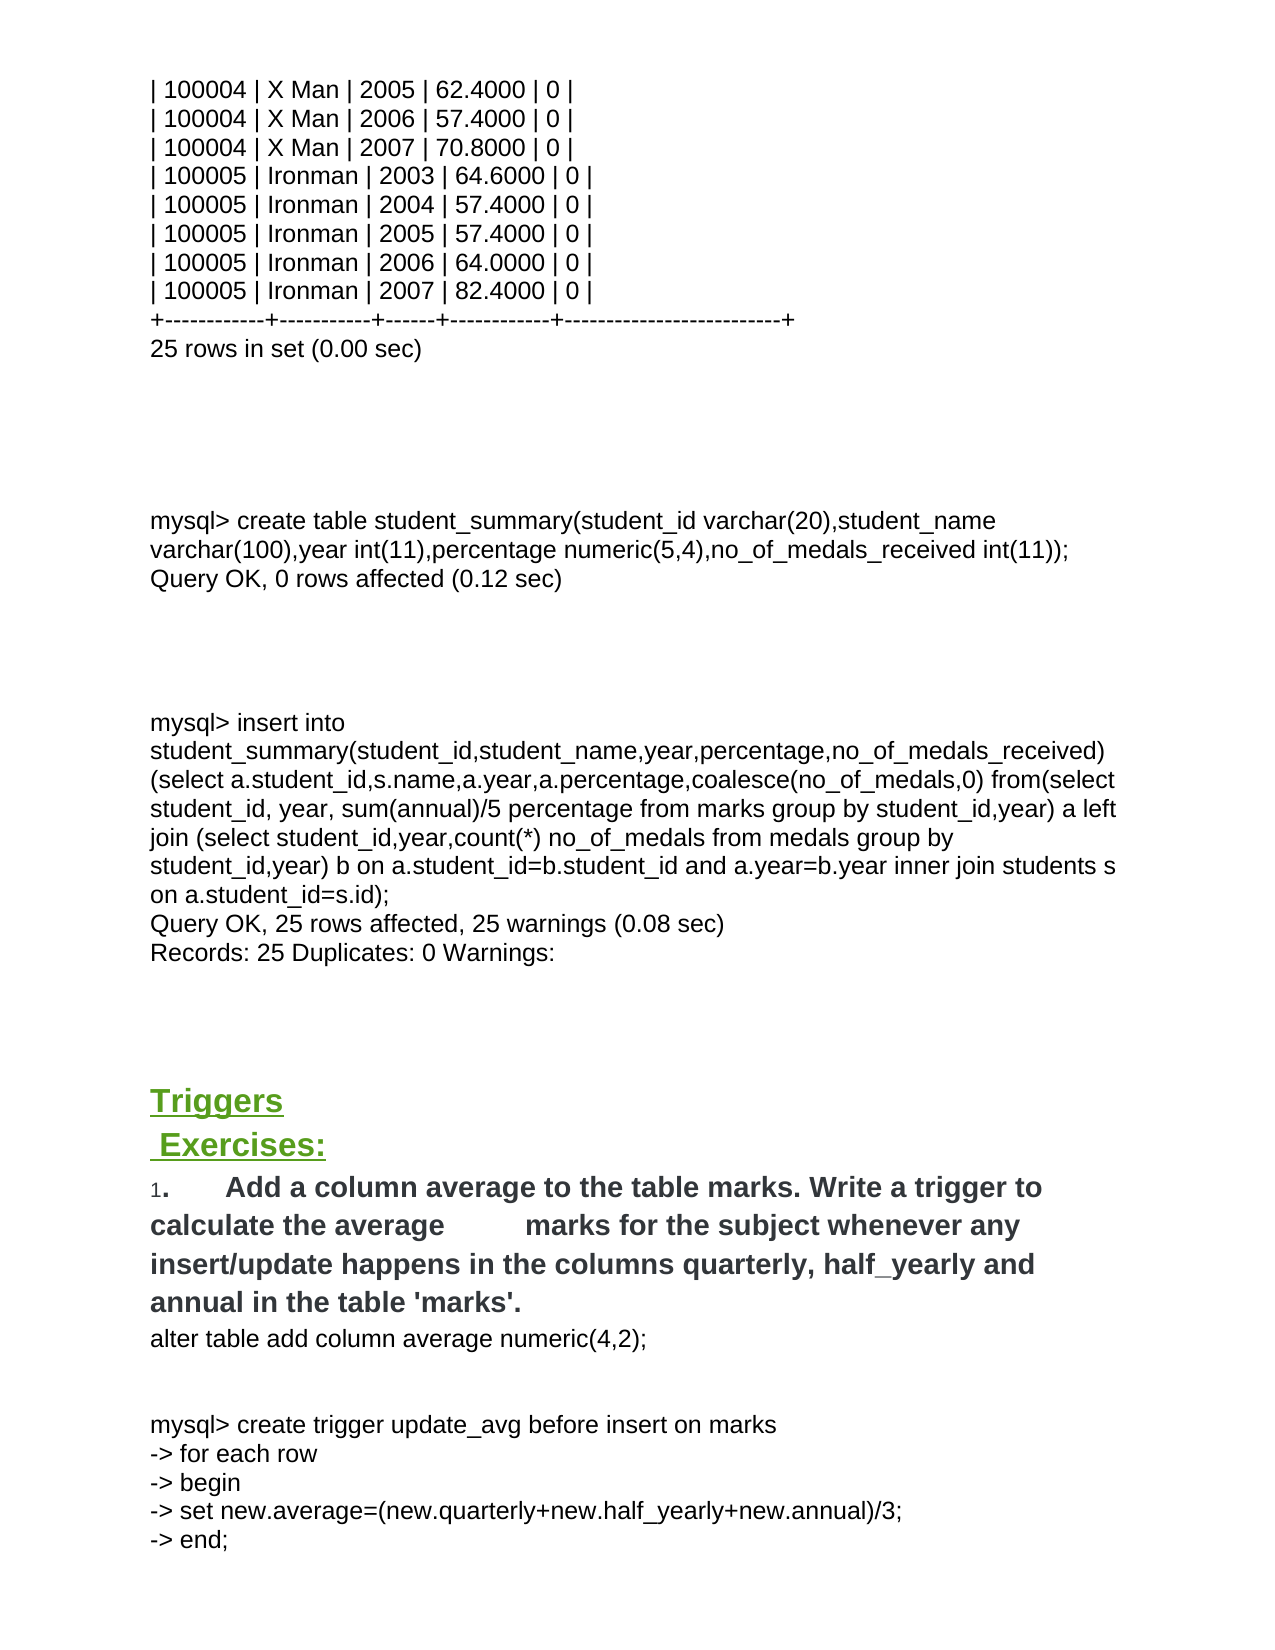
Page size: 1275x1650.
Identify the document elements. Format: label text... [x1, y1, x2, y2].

text | 100005 | Ironman | 2004 | 57.4000 | 0 | [150, 190, 1125, 219]
text mysql> insert into student_summary(student_id,student_name,year,percentage,no_of_medals_received) (select a.student_id,s.name,a.year,a.percentage,coalesce(no_of_medals,0) from(select student_id, year, sum(annual)/5 percentage from marks group by student_id,year) a left join (select student_id,year,count(*) no_of_medals from medals group by student_id,year) b on a.student_id=b.student_id and a.year=b.year inner join students s on a.student_id=s.id); [150, 707, 1125, 909]
text | 100004 | X Man | 2007 | 70.8000 | 0 | [150, 132, 1125, 161]
text | 100005 | Ironman | 2007 | 82.4000 | 0 | [150, 276, 1125, 305]
text | 100005 | Ironman | 2003 | 64.6000 | 0 | [150, 161, 1125, 190]
text Query OK, 25 rows affected, 25 warnings (0.08 sec) [150, 909, 1125, 937]
text -> begin [150, 1467, 1125, 1496]
text | 100005 | Ironman | 2006 | 64.0000 | 0 | [150, 247, 1125, 276]
text Query OK, 0 rows affected (0.12 sec) [150, 564, 1125, 592]
text mysql> create trigger update_avg before insert on marks [150, 1410, 1125, 1439]
text alter table add column average numeric(4,2); [150, 1324, 1125, 1352]
text -> end; [150, 1525, 1125, 1554]
text | 100004 | X Man | 2006 | 57.4000 | 0 | [150, 104, 1125, 132]
text | 100005 | Ironman | 2005 | 57.4000 | 0 | [150, 219, 1125, 247]
text Triggers [150, 1081, 1125, 1120]
text 25 rows in set (0.00 sec) [150, 334, 1125, 362]
text -> for each row [150, 1439, 1125, 1467]
text Records: 25 Duplicates: 0 Warnings: [150, 937, 1125, 966]
text 1. Add a column average to the table marks. Write a trigger to calculate the average marks for the subject whenever any insert/update happens in the columns quarterly, half_yearly and annual in the table 'marks'. [150, 1169, 1125, 1319]
text -> set new.average=(new.quarterly+new.half_yearly+new.annual)/3; [150, 1496, 1125, 1525]
text Exercises: [150, 1125, 1125, 1164]
text +------------+-----------+------+------------+--------------------------+ [150, 305, 1125, 334]
text mysql> create table student_summary(student_id varchar(20),student_name varchar(100),year int(11),percentage numeric(5,4),no_of_medals_received int(11)); [150, 506, 1125, 564]
text | 100004 | X Man | 2005 | 62.4000 | 0 | [150, 75, 1125, 104]
